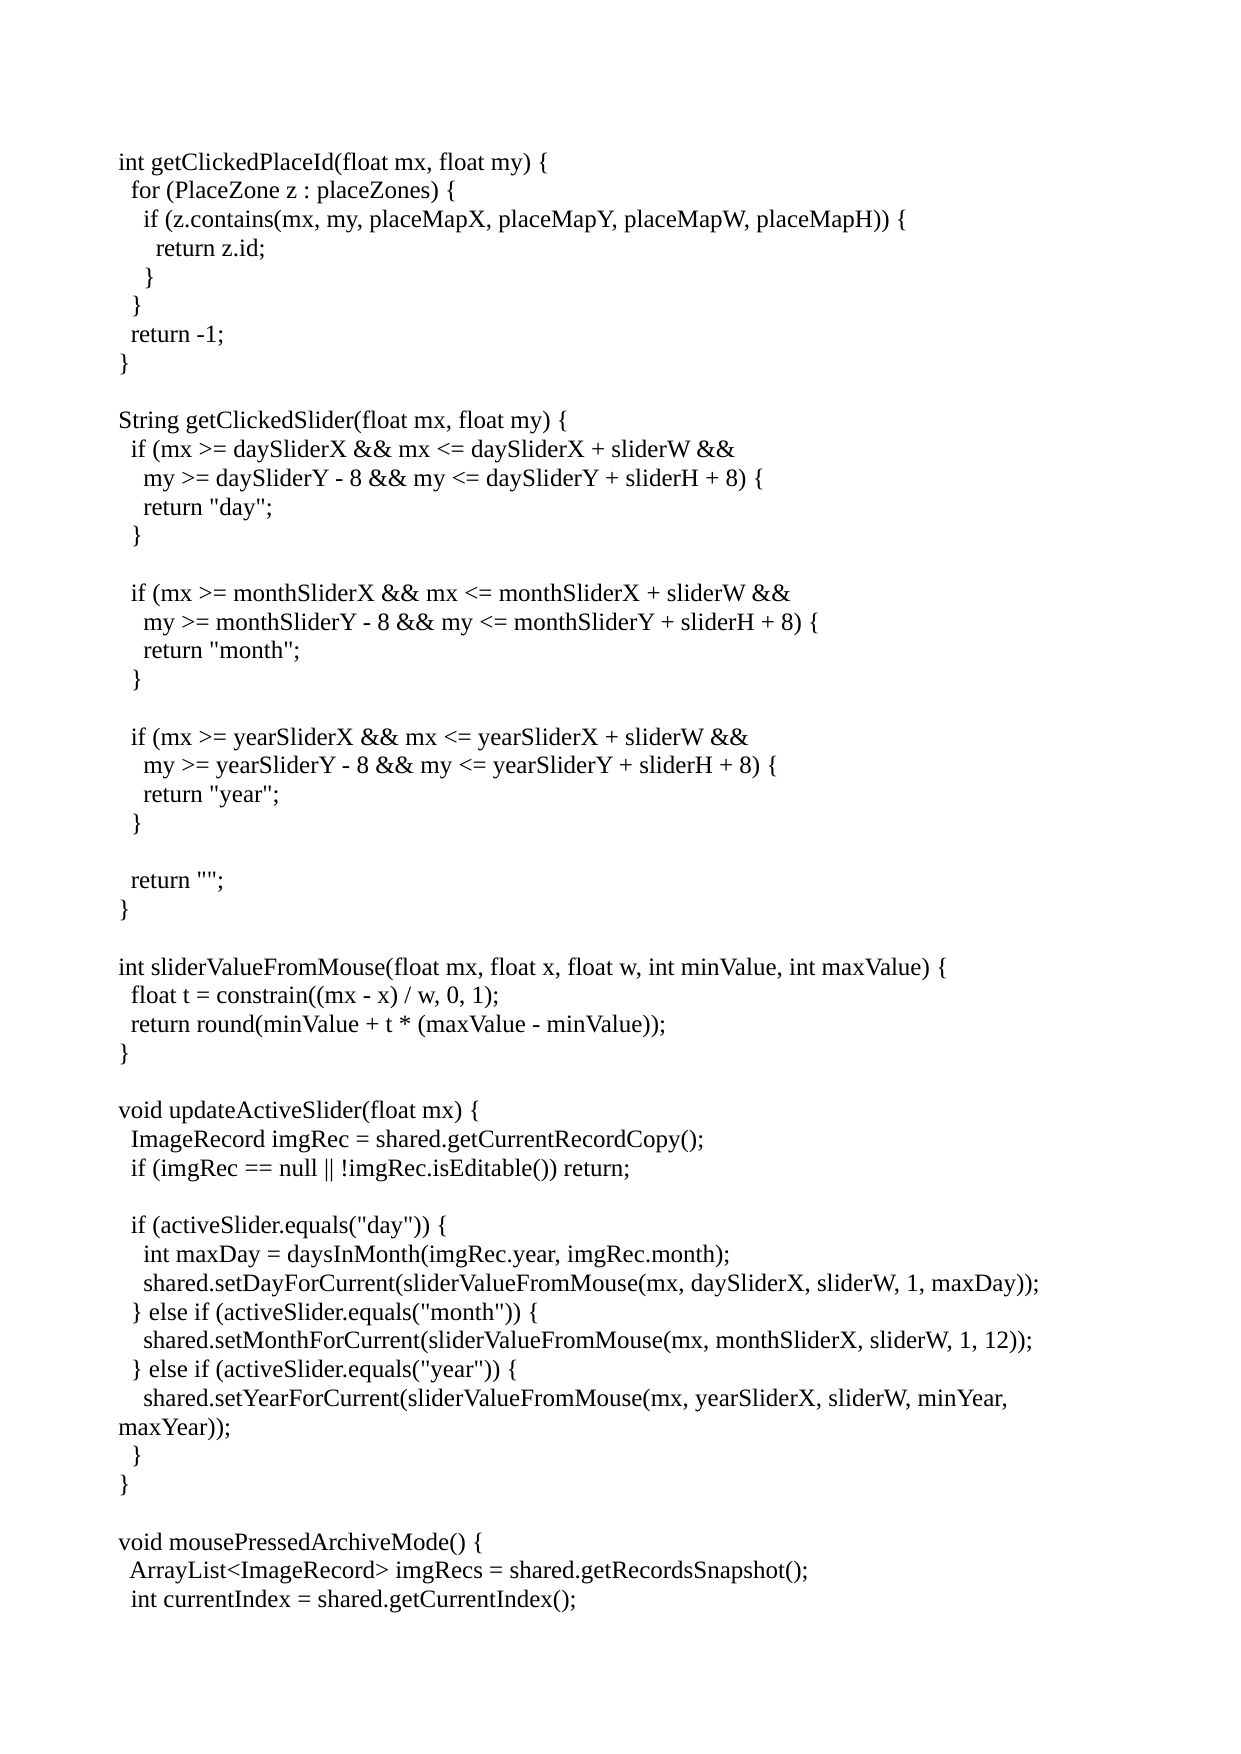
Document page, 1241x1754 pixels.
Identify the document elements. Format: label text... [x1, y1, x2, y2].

text return "month"; [118, 636, 1122, 664]
text void updateActiveSlider(float mx) { [118, 1096, 1122, 1124]
text shared.setMonthForCurrent(sliderValueFromMouse(mx, monthSliderX, sliderW, 1, 12)); [118, 1326, 1122, 1354]
text } else if (activeSlider.equals("month")) { [118, 1297, 1122, 1326]
text String getClickedSlider(float mx, float my) { [118, 406, 1122, 434]
text if (mx >= yearSliderX && mx <= yearSliderX + sliderW && [118, 722, 1122, 751]
text for (PlaceZone z : placeZones) { [118, 176, 1122, 204]
text int maxDay = daysInMonth(imgRec.year, imgRec.month); [118, 1239, 1122, 1268]
text return ""; [118, 866, 1122, 894]
text ArrayList<ImageRecord> imgRecs = shared.getRecordsSnapshot(); [118, 1556, 1122, 1584]
text } else if (activeSlider.equals("year")) { [118, 1354, 1122, 1383]
text return round(minValue + t * (maxValue - minValue)); [118, 1009, 1122, 1038]
text return "day"; [118, 492, 1122, 521]
text int sliderValueFromMouse(float mx, float x, float w, int minValue, int maxValue) { [118, 952, 1122, 981]
text if (mx >= monthSliderX && mx <= monthSliderX + sliderW && [118, 578, 1122, 607]
text } [118, 521, 1122, 549]
text } [118, 1441, 1122, 1469]
text my >= monthSliderY - 8 && my <= monthSliderY + sliderH + 8) { [118, 607, 1122, 636]
text } [118, 1469, 1122, 1498]
text } [118, 894, 1122, 923]
text if (imgRec == null || !imgRec.isEditable()) return; [118, 1153, 1122, 1182]
text } [118, 348, 1122, 377]
text my >= daySliderY - 8 && my <= daySliderY + sliderH + 8) { [118, 463, 1122, 492]
text return z.id; [118, 233, 1122, 262]
text my >= yearSliderY - 8 && my <= yearSliderY + sliderH + 8) { [118, 751, 1122, 779]
text float t = constrain((mx - x) / w, 0, 1); [118, 981, 1122, 1009]
text void mousePressedArchiveMode() { [118, 1527, 1122, 1556]
text } [118, 262, 1122, 291]
text if (activeSlider.equals("day")) { [118, 1211, 1122, 1239]
text return "year"; [118, 779, 1122, 808]
text } [118, 291, 1122, 319]
text } [118, 664, 1122, 693]
text return -1; [118, 319, 1122, 348]
text int getClickedPlaceId(float mx, float my) { [118, 147, 1122, 176]
text if (mx >= daySliderX && mx <= daySliderX + sliderW && [118, 434, 1122, 463]
text int currentIndex = shared.getCurrentIndex(); [118, 1584, 1122, 1613]
text if (z.contains(mx, my, placeMapX, placeMapY, placeMapW, placeMapH)) { [118, 204, 1122, 233]
text } [118, 808, 1122, 837]
text shared.setDayForCurrent(sliderValueFromMouse(mx, daySliderX, sliderW, 1, maxDay)); [118, 1268, 1122, 1297]
text ImageRecord imgRec = shared.getCurrentRecordCopy(); [118, 1124, 1122, 1153]
text } [118, 1038, 1122, 1067]
text shared.setYearForCurrent(sliderValueFromMouse(mx, yearSliderX, sliderW, minYear, maxYear)); [118, 1383, 1122, 1441]
